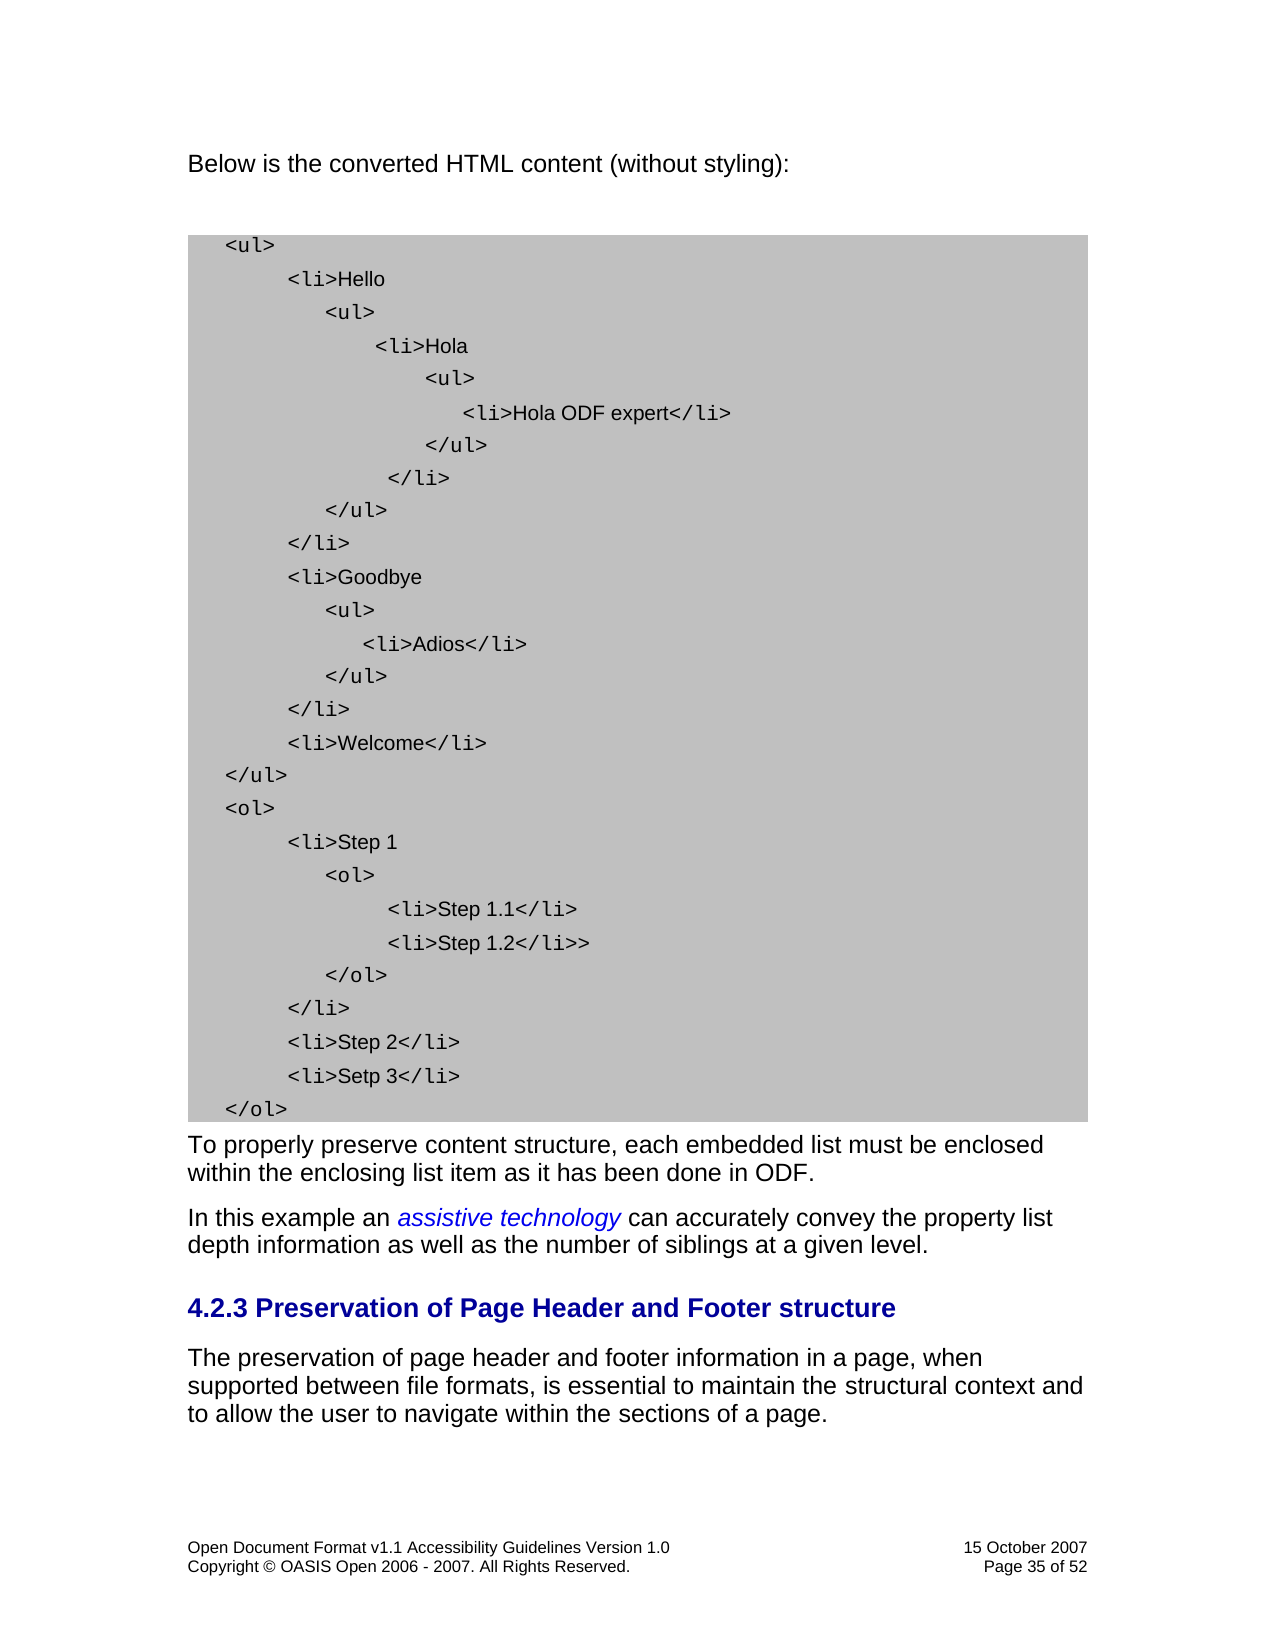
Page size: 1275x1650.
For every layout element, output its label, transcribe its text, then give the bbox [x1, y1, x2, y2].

text <li>Goodbye [187, 566, 1088, 591]
text </li> [187, 699, 1088, 722]
text <li>Step 2</li> [187, 1031, 1088, 1056]
text </li> [187, 998, 1088, 1022]
text </ul> [187, 766, 1088, 789]
text The preservation of page header and footer information in a page, when supported between file formats, is essential to maintain the structural context and to allow the user to navigate within the sections of a page. [187, 1344, 1088, 1427]
text </ol> [187, 966, 1088, 989]
text To properly preserve content structure, each embedded list must be enclosed within the enclosing list item as it has been done in ODF. [187, 1131, 1088, 1187]
text <li>Setp 3</li> [187, 1065, 1088, 1090]
text <li>Step 1 [187, 831, 1088, 856]
text <ol> [187, 798, 1088, 822]
text <li>Welcome</li> [187, 731, 1088, 757]
text <ul> [187, 235, 1088, 259]
text </ul> [187, 435, 1088, 459]
text In this example an assistive technology can accurately convey the property list depth information as well as the number of siblings at a given level. [187, 1203, 1088, 1259]
text <li>Adios</li> [187, 632, 1088, 657]
text <ul> [187, 302, 1088, 325]
text </ul> [187, 666, 1088, 690]
text Below is the converted HTML content (without styling): [187, 150, 1088, 178]
text <li>Hola [187, 334, 1088, 359]
subtitle Preservation of Page Header and Footer structure [187, 1292, 1088, 1323]
text <li>Hola ODF expert</li> [187, 401, 1088, 426]
text <ul> [187, 599, 1088, 623]
text <ol> [187, 865, 1088, 888]
text <li>Step 1.1</li> [187, 897, 1088, 922]
text </li> [187, 468, 1088, 491]
text <li>Step 1.2</li>> [187, 931, 1088, 957]
text <li>Hello [187, 268, 1088, 293]
text <ul> [187, 368, 1088, 392]
text </li> [187, 533, 1088, 557]
text </ul> [187, 500, 1088, 524]
text </ol> [187, 1099, 1088, 1122]
